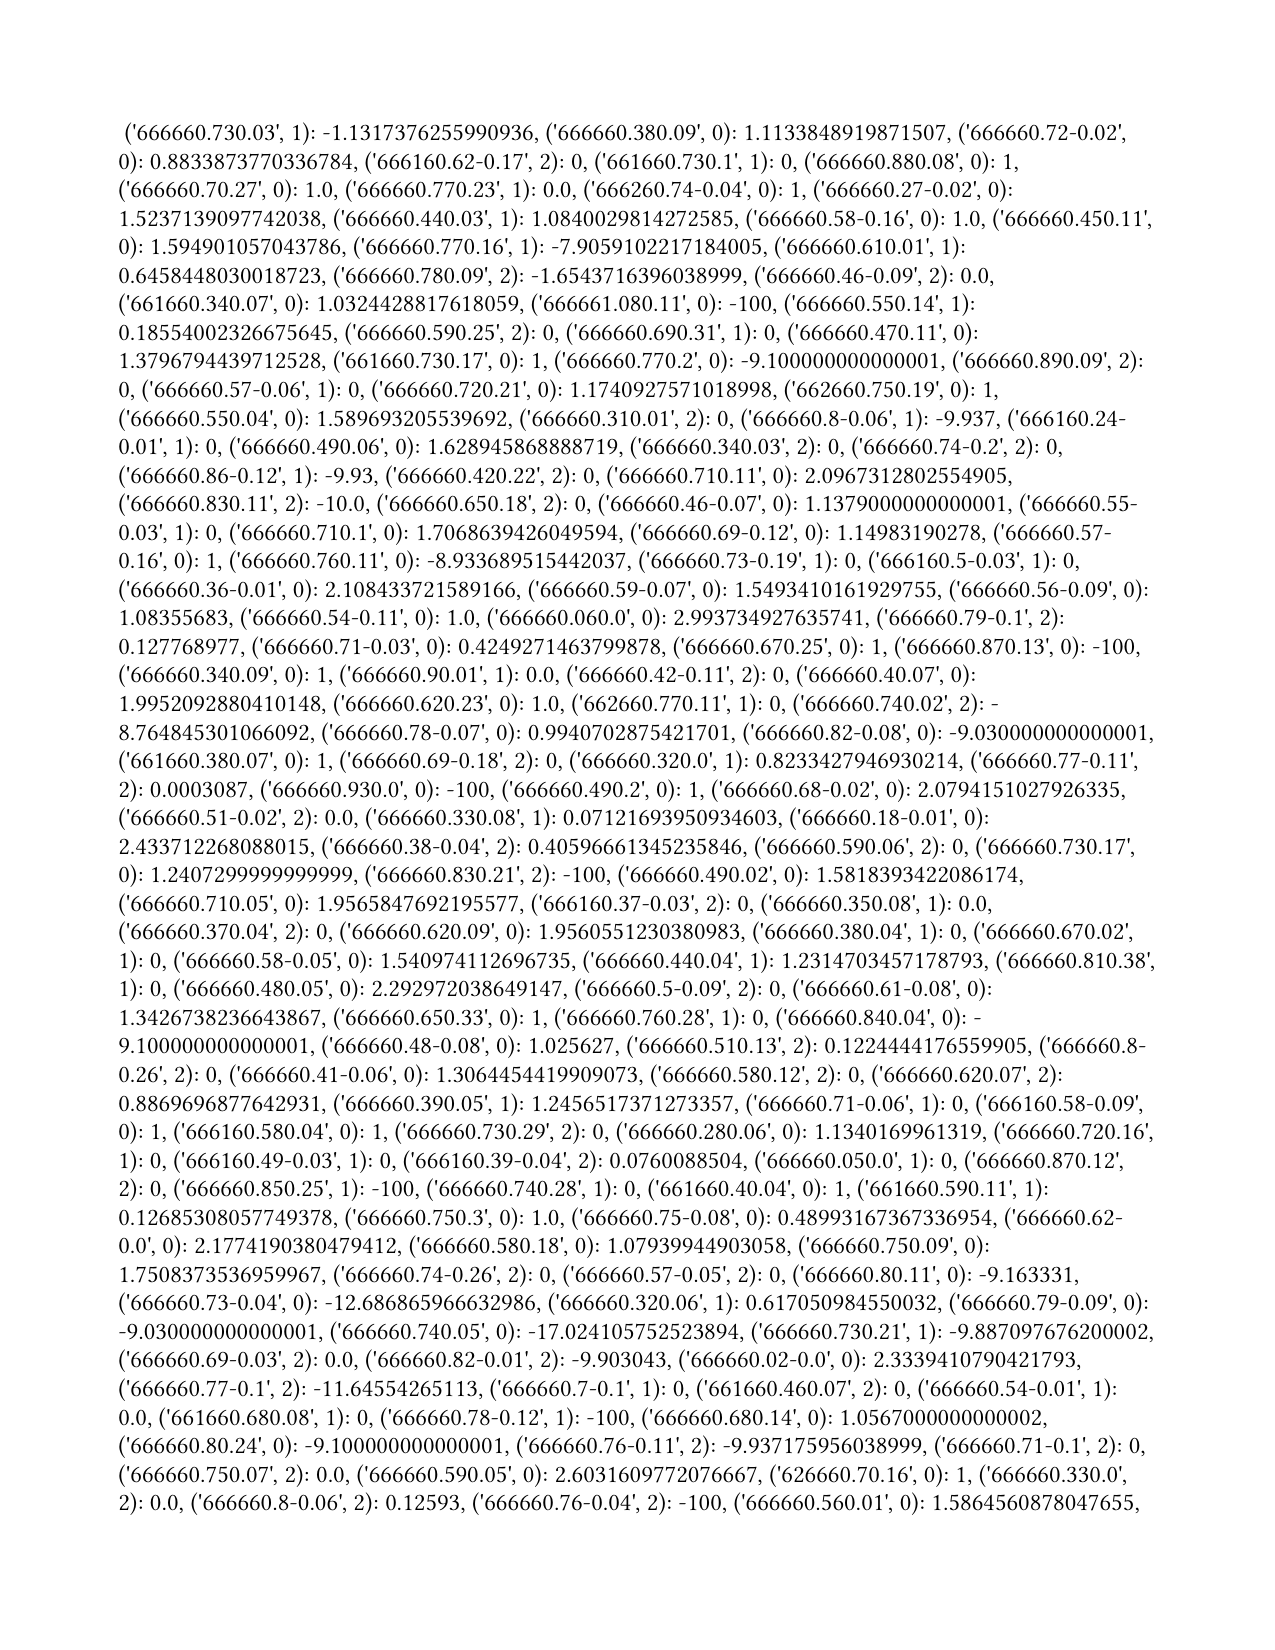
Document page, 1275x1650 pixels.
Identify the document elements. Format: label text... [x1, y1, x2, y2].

text ('666660.730.03', 1): -1.1317376255990936, ('666660.380.09', 0): 1.1133848919871507, ('666660.72-0.02', 0): 0.8833873770336784, ('666160.62-0.17', 2): 0, ('661660.730.1', 1): 0, ('666660.880.08', 0): 1, ('666660.70.27', 0): 1.0, ('666660.770.23', 1): 0.0, ('666260.74-0.04', 0): 1, ('666660.27-0.02', 0): 1.5237139097742038, ('666660.440.03', 1): 1.0840029814272585, ('666660.58-0.16', 0): 1.0, ('666660.450.11', 0): 1.594901057043786, ('666660.770.16', 1): -7.9059102217184005, ('666660.610.01', 1): 0.6458448030018723, ('666660.780.09', 2): -1.6543716396038999, ('666660.46-0.09', 2): 0.0, ('661660.340.07', 0): 1.0324428817618059, ('666661.080.11', 0): -100, ('666660.550.14', 1): 0.18554002326675645, ('666660.590.25', 2): 0, ('666660.690.31', 1): 0, ('666660.470.11', 0): 1.3796794439712528, ('661660.730.17', 0): 1, ('666660.770.2', 0): -9.100000000000001, ('666660.890.09', 2): 0, ('666660.57-0.06', 1): 0, ('666660.720.21', 0): 1.1740927571018998, ('662660.750.19', 0): 1, ('666660.550.04', 0): 1.589693205539692, ('666660.310.01', 2): 0, ('666660.8-0.06', 1): -9.937, ('666160.24-0.01', 1): 0, ('666660.490.06', 0): 1.628945868888719, ('666660.340.03', 2): 0, ('666660.74-0.2', 2): 0, ('666660.86-0.12', 1): -9.93, ('666660.420.22', 2): 0, ('666660.710.11', 0): 2.0967312802554905, ('666660.830.11', 2): -10.0, ('666660.650.18', 2): 0, ('666660.46-0.07', 0): 1.1379000000000001, ('666660.55-0.03', 1): 0, ('666660.710.1', 0): 1.7068639426049594, ('666660.69-0.12', 0): 1.14983190278, ('666660.57-0.16', 0): 1, ('666660.760.11', 0): -8.933689515442037, ('666660.73-0.19', 1): 0, ('666160.5-0.03', 1): 0, ('666660.36-0.01', 0): 2.108433721589166, ('666660.59-0.07', 0): 1.5493410161929755, ('666660.56-0.09', 0): 1.08355683, ('666660.54-0.11', 0): 1.0, ('666660.060.0', 0): 2.993734927635741, ('666660.79-0.1', 2): 0.127768977, ('666660.71-0.03', 0): 0.4249271463799878, ('666660.670.25', 0): 1, ('666660.870.13', 0): -100, ('666660.340.09', 0): 1, ('666660.90.01', 1): 0.0, ('666660.42-0.11', 2): 0, ('666660.40.07', 0): 1.9952092880410148, ('666660.620.23', 0): 1.0, ('662660.770.11', 1): 0, ('666660.740.02', 2): -8.764845301066092, ('666660.78-0.07', 0): 0.9940702875421701, ('666660.82-0.08', 0): -9.030000000000001, ('661660.380.07', 0): 1, ('666660.69-0.18', 2): 0, ('666660.320.0', 1): 0.8233427946930214, ('666660.77-0.11', 2): 0.0003087, ('666660.930.0', 0): -100, ('666660.490.2', 0): 1, ('666660.68-0.02', 0): 2.0794151027926335, ('666660.51-0.02', 2): 0.0, ('666660.330.08', 1): 0.07121693950934603, ('666660.18-0.01', 0): 2.433712268088015, ('666660.38-0.04', 2): 0.40596661345235846, ('666660.590.06', 2): 0, ('666660.730.17', 0): 1.2407299999999999, ('666660.830.21', 2): -100, ('666660.490.02', 0): 1.5818393422086174, ('666660.710.05', 0): 1.9565847692195577, ('666160.37-0.03', 2): 0, ('666660.350.08', 1): 0.0, ('666660.370.04', 2): 0, ('666660.620.09', 0): 1.9560551230380983, ('666660.380.04', 1): 0, ('666660.670.02', 1): 0, ('666660.58-0.05', 0): 1.540974112696735, ('666660.440.04', 1): 1.2314703457178793, ('666660.810.38', 1): 0, ('666660.480.05', 0): 2.292972038649147, ('666660.5-0.09', 2): 0, ('666660.61-0.08', 0): 1.3426738236643867, ('666660.650.33', 0): 1, ('666660.760.28', 1): 0, ('666660.840.04', 0): -9.100000000000001, ('666660.48-0.08', 0): 1.025627, ('666660.510.13', 2): 0.1224444176559905, ('666660.8-0.26', 2): 0, ('666660.41-0.06', 0): 1.3064454419909073, ('666660.580.12', 2): 0, ('666660.620.07', 2): 0.8869696877642931, ('666660.390.05', 1): 1.2456517371273357, ('666660.71-0.06', 1): 0, ('666160.58-0.09', 0): 1, ('666160.580.04', 0): 1, ('666660.730.29', 2): 0, ('666660.280.06', 0): 1.1340169961319, ('666660.720.16', 1): 0, ('666160.49-0.03', 1): 0, ('666160.39-0.04', 2): 0.0760088504, ('666660.050.0', 1): 0, ('666660.870.12', 2): 0, ('666660.850.25', 1): -100, ('666660.740.28', 1): 0, ('661660.40.04', 0): 1, ('661660.590.11', 1): 0.12685308057749378, ('666660.750.3', 0): 1.0, ('666660.75-0.08', 0): 0.48993167367336954, ('666660.62-0.0', 0): 2.1774190380479412, ('666660.580.18', 0): 1.07939944903058, ('666660.750.09', 0): 1.7508373536959967, ('666660.74-0.26', 2): 0, ('666660.57-0.05', 2): 0, ('666660.80.11', 0): -9.163331, ('666660.73-0.04', 0): -12.686865966632986, ('666660.320.06', 1): 0.617050984550032, ('666660.79-0.09', 0): -9.030000000000001, ('666660.740.05', 0): -17.024105752523894, ('666660.730.21', 1): -9.887097676200002, ('666660.69-0.03', 2): 0.0, ('666660.82-0.01', 2): -9.903043, ('666660.02-0.0', 0): 2.3339410790421793, ('666660.77-0.1', 2): -11.64554265113, ('666660.7-0.1', 1): 0, ('661660.460.07', 2): 0, ('666660.54-0.01', 1): 0.0, ('661660.680.08', 1): 0, ('666660.78-0.12', 1): -100, ('666660.680.14', 0): 1.0567000000000002, ('666660.80.24', 0): -9.100000000000001, ('666660.76-0.11', 2): -9.937175956038999, ('666660.71-0.1', 2): 0, ('666660.750.07', 2): 0.0, ('666660.590.05', 0): 2.6031609772076667, ('626660.70.16', 0): 1, ('666660.330.0', 2): 0.0, ('666660.8-0.06', 2): 0.12593, ('666660.76-0.04', 2): -100, ('666660.560.01', 0): 1.5864560878047655, [118, 118, 1157, 1517]
